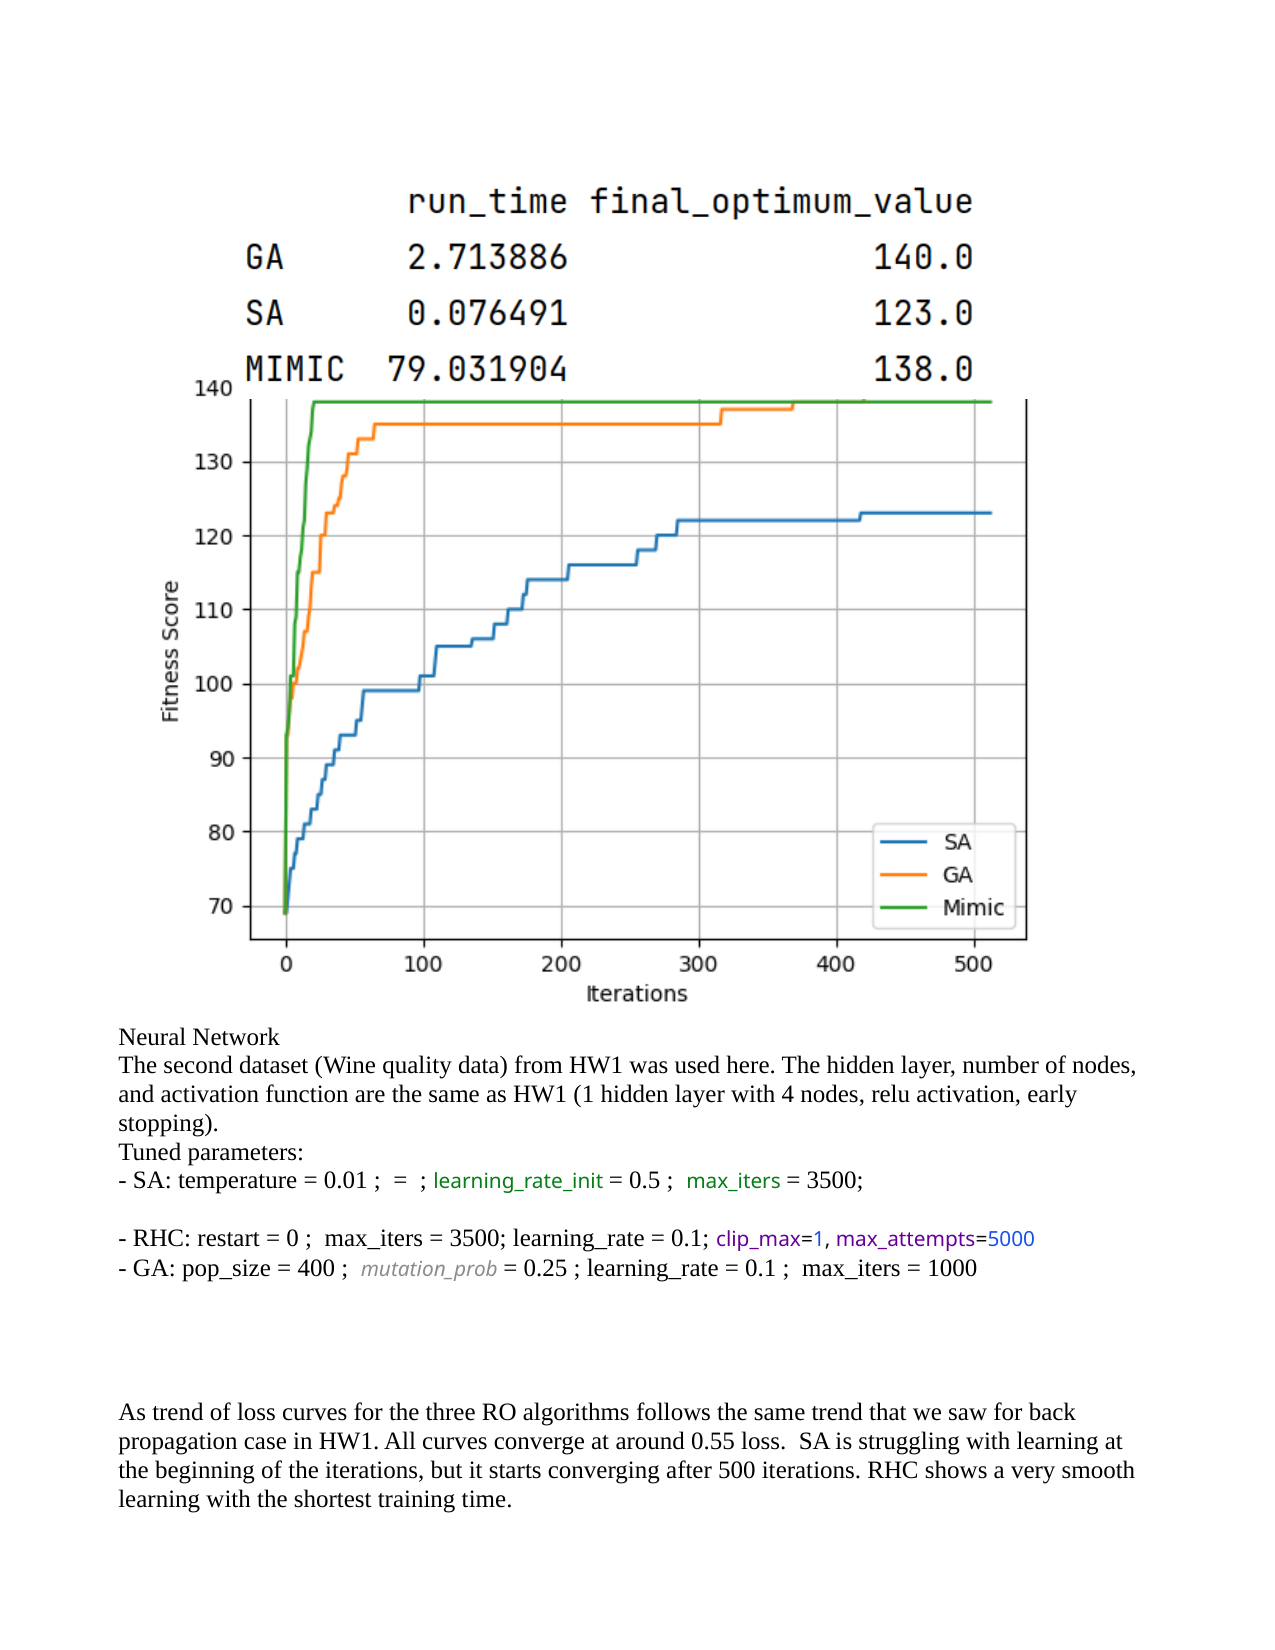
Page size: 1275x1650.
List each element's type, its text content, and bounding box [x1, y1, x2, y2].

text - SA: temperature = 0.01 ; = ; learning_rate_init = 0.5 ; max_iters = 3500; [118, 1165, 1157, 1195]
text Neural Network [118, 549, 1157, 1050]
text - RHC: restart = 0 ; max_iters = 3500; learning_rate = 0.1; clip_max=1, max_attempts=5000 [118, 1223, 1157, 1253]
text Tuned parameters: [118, 1137, 1157, 1165]
text The second dataset (Wine quality data) from HW1 was used here. The hidden layer, number of nodes, and activation function are the same as HW1 (1 hidden layer with 4 nodes, relu activation, early stopping). [118, 1050, 1157, 1137]
text - GA: pop_size = 400 ; mutation_prob = 0.25 ; learning_rate = 0.1 ; max_iters = 1000 [118, 1253, 1157, 1282]
picture [125, 175, 1125, 1022]
text As trend of loss curves for the three RO algorithms follows the same trend that we saw for back propagation case in HW1. All curves converge at around 0.55 loss. SA is struggling with learning at the beginning of the iterations, but it starts converging after 500 iterations. RHC shows a very smooth learning with the shortest training time. [118, 1397, 1157, 1512]
